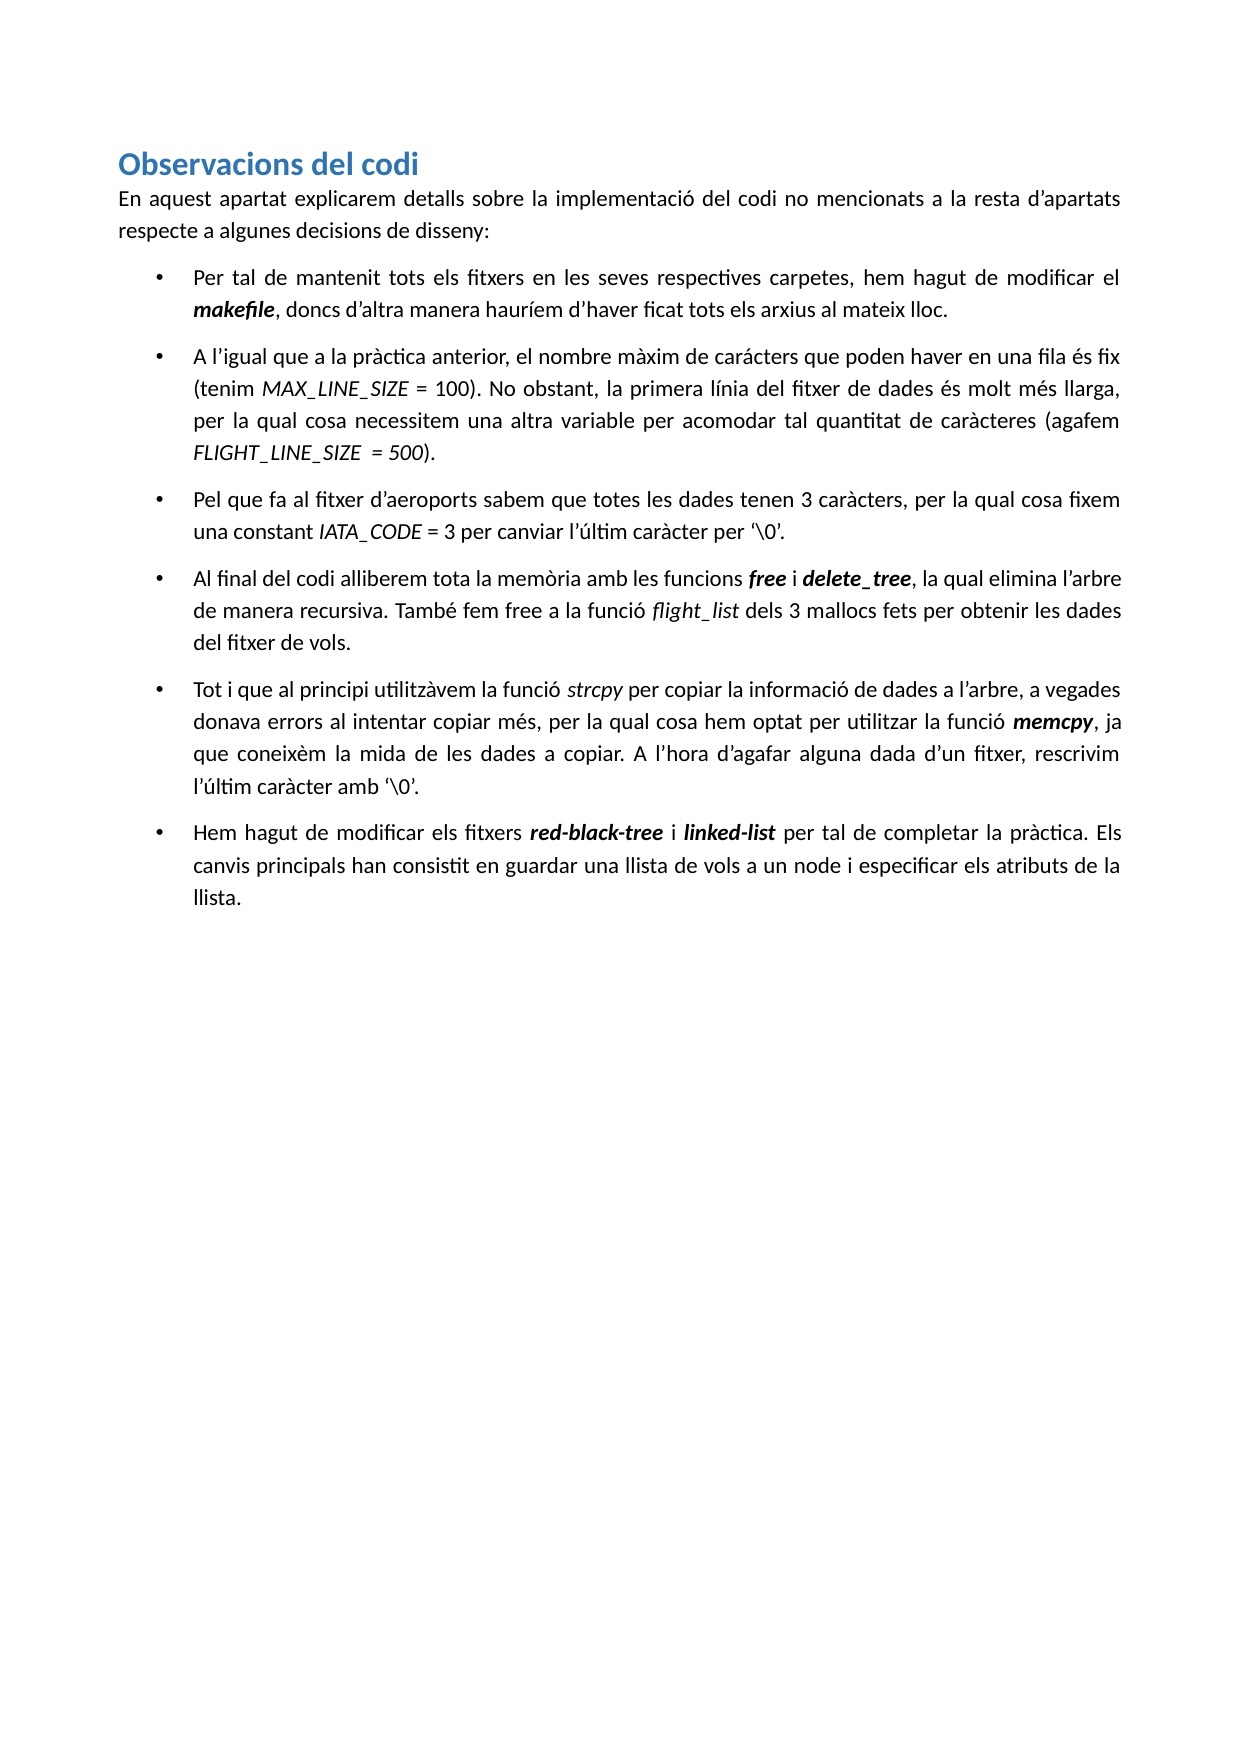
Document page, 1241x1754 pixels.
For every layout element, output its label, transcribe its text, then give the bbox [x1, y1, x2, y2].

text En aquest apartat explicarem detalls sobre la implementació del codi no mencionats a la resta d’apartats respecte a algunes decisions de disseny: [118, 184, 1122, 244]
list Per tal de mantenit tots els fitxers en les seves respectives carpetes, hem hagut de modificar el makefile, doncs d’altra manera hauríem d’haver ficat tots els arxius al mateix lloc. [156, 263, 1122, 323]
list Pel que fa al fitxer d’aeroports sabem que totes les dades tenen 3 caràcters, per la qual cosa fixem una constant IATA_CODE = 3 per canviar l’últim caràcter per ‘\0’. [156, 485, 1122, 545]
list Hem hagut de modificar els fitxers red-black-tree i linked-list per tal de completar la pràctica. Els canvis principals han consistit en guardar una llista de vols a un node i especificar els atributs de la llista. [156, 818, 1122, 911]
subtitle Observacions del codi [118, 143, 1122, 184]
list A l’igual que a la pràctica anterior, el nombre màxim de carácters que poden haver en una fila és fix (tenim MAX_LINE_SIZE = 100). No obstant, la primera línia del fitxer de dades és molt més llarga, per la qual cosa necessitem una altra variable per acomodar tal quantitat de caràcteres (agafem FLIGHT_LINE_SIZE = 500). [156, 342, 1122, 466]
list Tot i que al principi utilitzàvem la funció strcpy per copiar la informació de dades a l’arbre, a vegades donava errors al intentar copiar més, per la qual cosa hem optat per utilitzar la funció memcpy, ja que coneixèm la mida de les dades a copiar. A l’hora d’agafar alguna dada d’un fitxer, rescrivim l’últim caràcter amb ‘\0’. [156, 675, 1122, 800]
list Al final del codi alliberem tota la memòria amb les funcions free i delete_tree, la qual elimina l’arbre de manera recursiva. També fem free a la funció flight_list dels 3 mallocs fets per obtenir les dades del fitxer de vols. [156, 564, 1122, 656]
